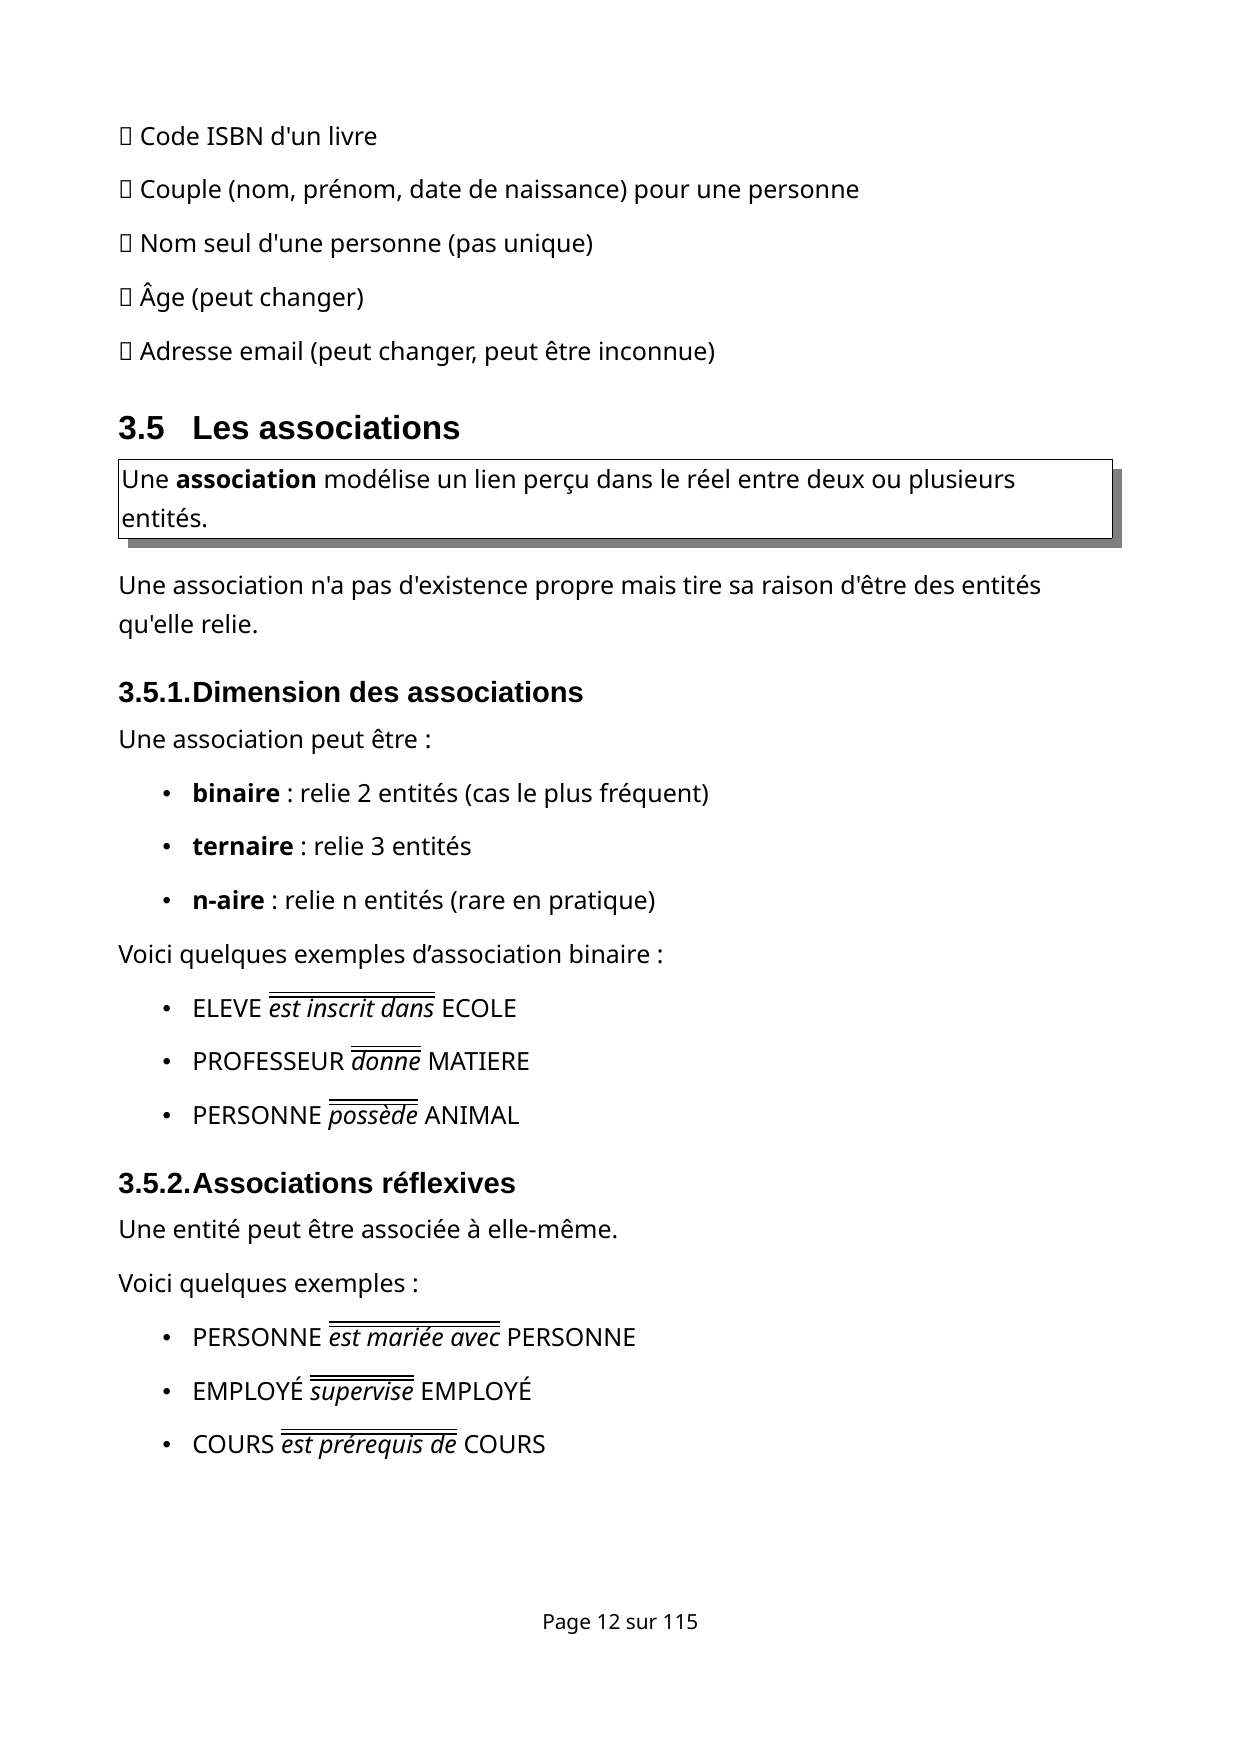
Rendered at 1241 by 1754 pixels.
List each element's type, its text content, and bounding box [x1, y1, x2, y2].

list ternaire : relie 3 entités [162, 829, 1122, 863]
list binaire : relie 2 entités (cas le plus fréquent) [162, 775, 1122, 809]
text Une entité peut être associée à elle-même. [118, 1212, 1122, 1246]
subtitle Dimension des associations [118, 676, 1122, 709]
text ❌ Âge (peut changer) [118, 279, 1122, 313]
text Une association modélise un lien perçu dans le réel entre deux ou plusieurs entités. [119, 460, 1112, 538]
subtitle Associations réflexives [118, 1166, 1122, 1200]
text ✅ Code ISBN d'un livre [118, 118, 1122, 152]
list n-aire : relie n entités (rare en pratique) [162, 883, 1122, 917]
text Une association peut être : [118, 722, 1122, 756]
text ✅ Couple (nom, prénom, date de naissance) pour une personne [118, 172, 1122, 206]
subtitle Les associations [118, 408, 1122, 446]
text Voici quelques exemples : [118, 1266, 1122, 1300]
text Voici quelques exemples d’association binaire : [118, 937, 1122, 971]
list EMPLOYÉ supervise EMPLOYÉ [162, 1373, 1122, 1407]
text ❌ Adresse email (peut changer, peut être inconnue) [118, 333, 1122, 367]
text ❌ Nom seul d'une personne (pas unique) [118, 226, 1122, 260]
list ELEVE est inscrit dans ECOLE [162, 990, 1122, 1024]
list PROFESSEUR donne MATIERE [162, 1044, 1122, 1078]
list PERSONNE possède ANIMAL [162, 1098, 1122, 1132]
text Une association n'a pas d'existence propre mais tire sa raison d'être des entités qu'elle relie. [118, 568, 1122, 641]
list COURS est prérequis de COURS [162, 1427, 1122, 1461]
list PERSONNE est mariée avec PERSONNE [162, 1320, 1122, 1354]
